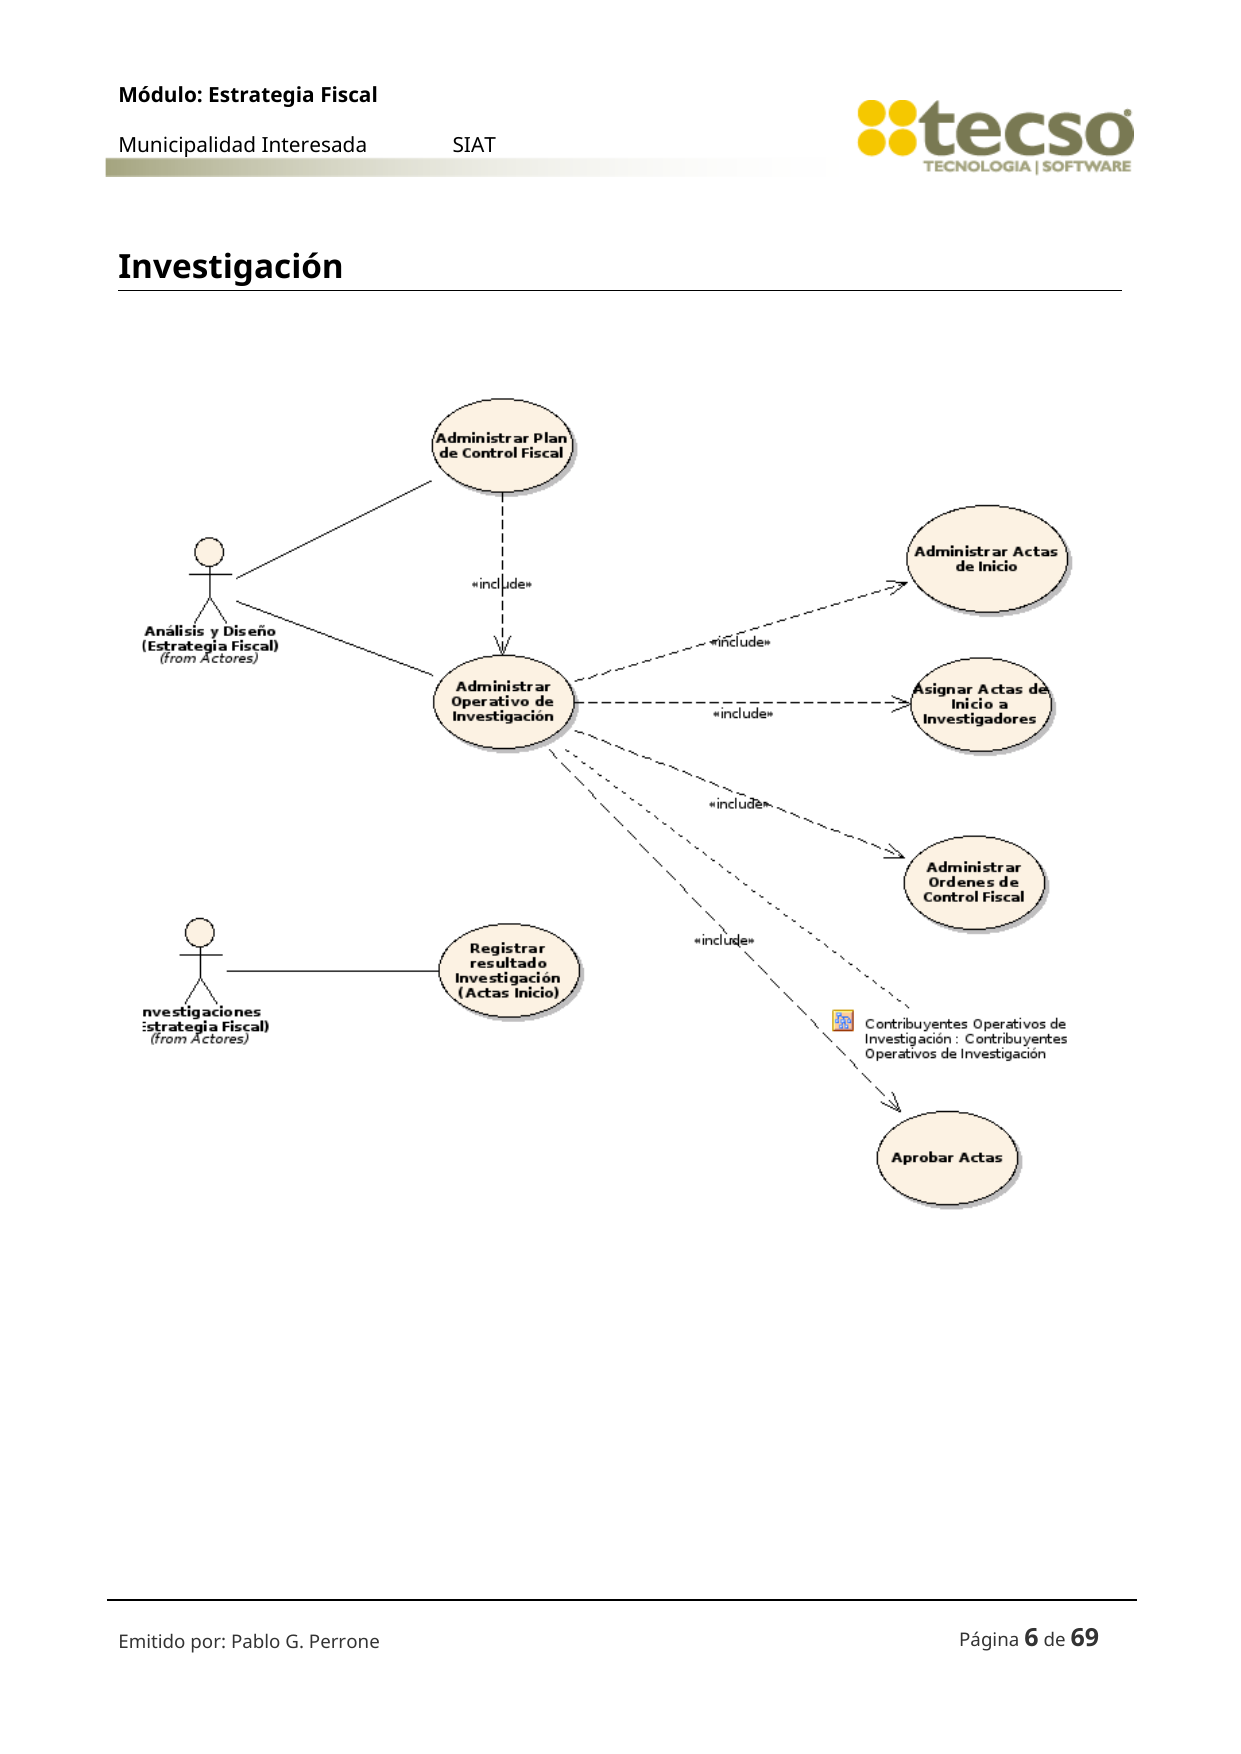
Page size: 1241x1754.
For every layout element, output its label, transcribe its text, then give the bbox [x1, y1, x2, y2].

picture [142, 385, 1098, 1219]
picture [105, 100, 1134, 177]
subtitle Investigación [118, 243, 1122, 290]
